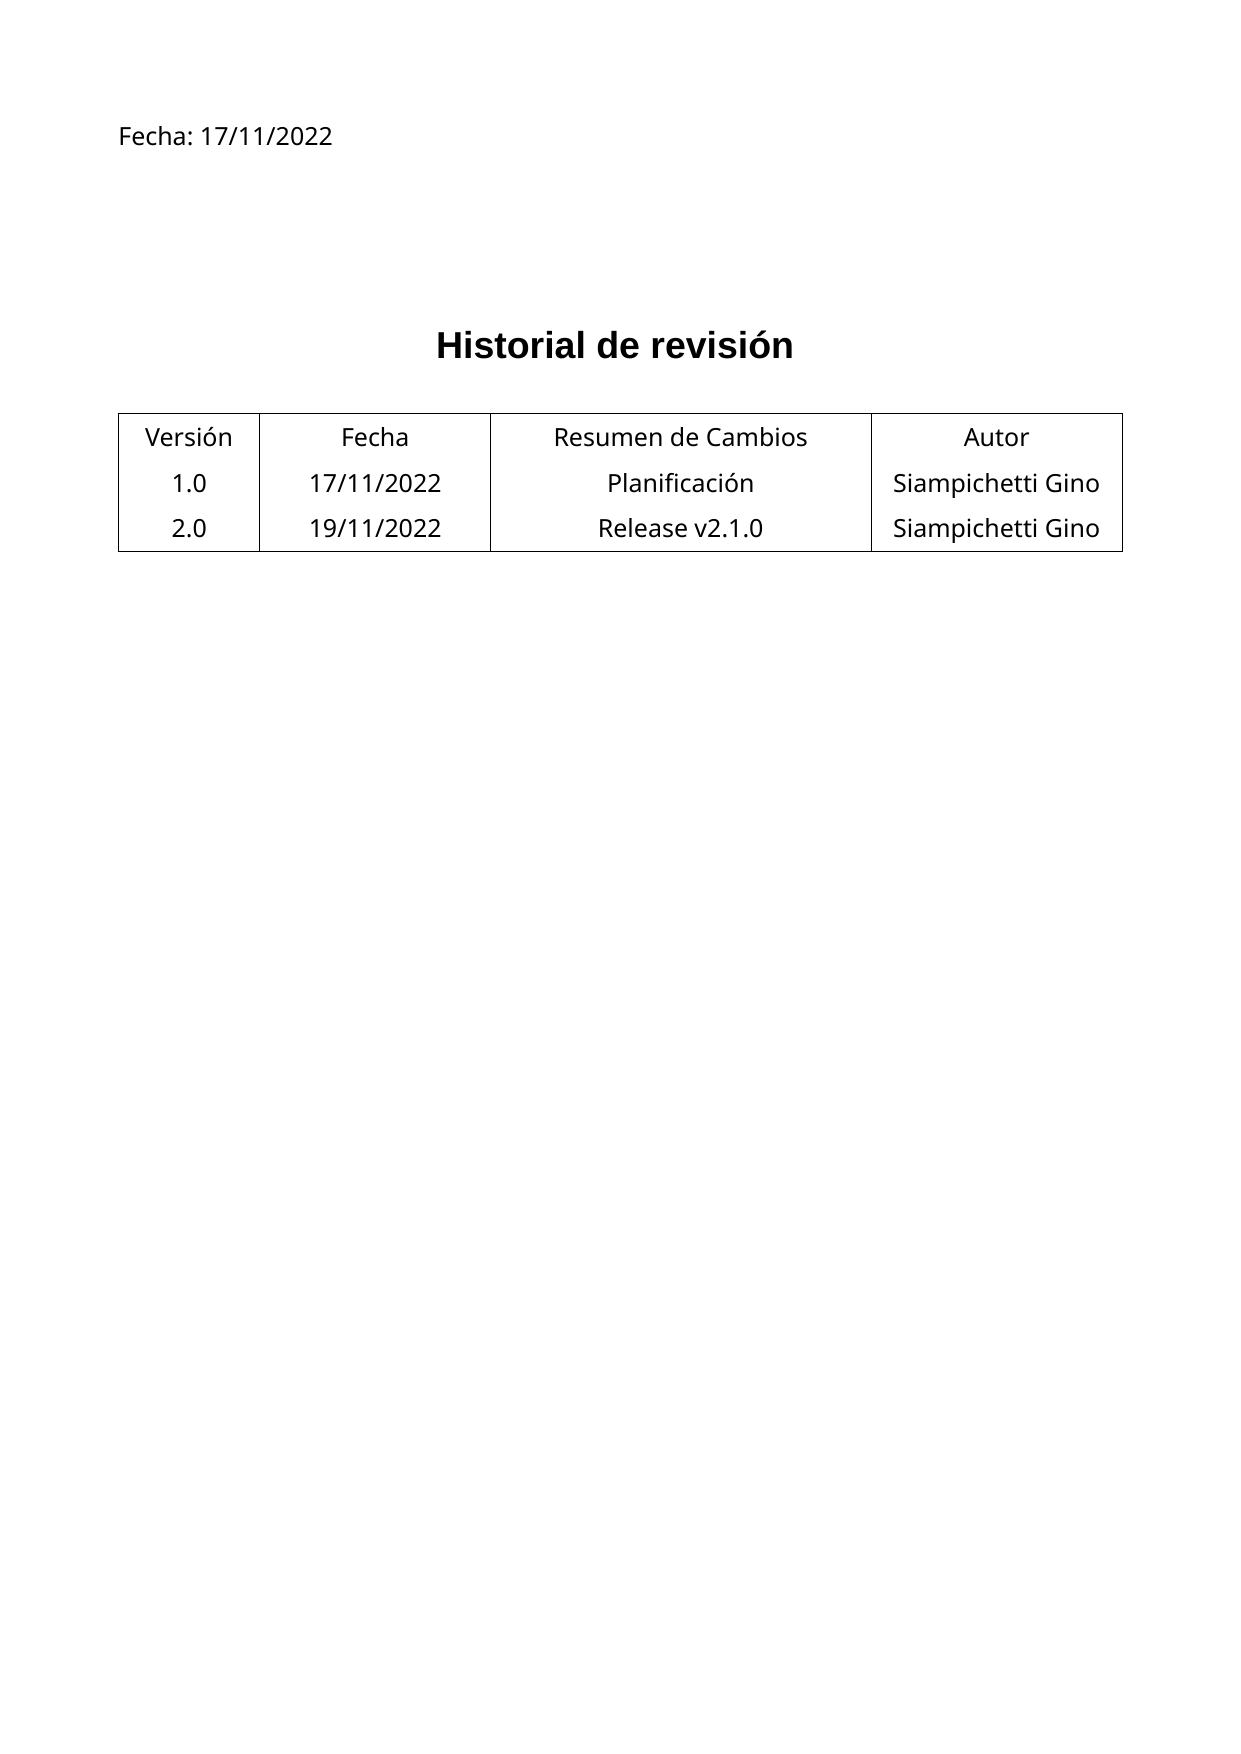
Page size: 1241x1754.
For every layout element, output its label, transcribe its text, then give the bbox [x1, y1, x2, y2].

table_cell 2.0 [119, 505, 259, 551]
table_header Fecha [260, 414, 490, 460]
table_cell 19/11/2022 [260, 505, 490, 551]
table_header Versión [119, 414, 259, 460]
subtitle Historial de revisión [118, 323, 1122, 367]
table_cell Siampichetti Gino [872, 505, 1122, 551]
table_cell Release v2.1.0 [491, 505, 871, 551]
table_cell 17/11/2022 [260, 460, 490, 505]
table_cell Planificación [491, 460, 871, 505]
text Fecha: 17/11/2022 [118, 118, 1122, 152]
table_cell 1.0 [119, 460, 259, 505]
table_header Resumen de Cambios [491, 414, 871, 460]
table_cell Siampichetti Gino [872, 460, 1122, 505]
table_header Autor [872, 414, 1122, 460]
